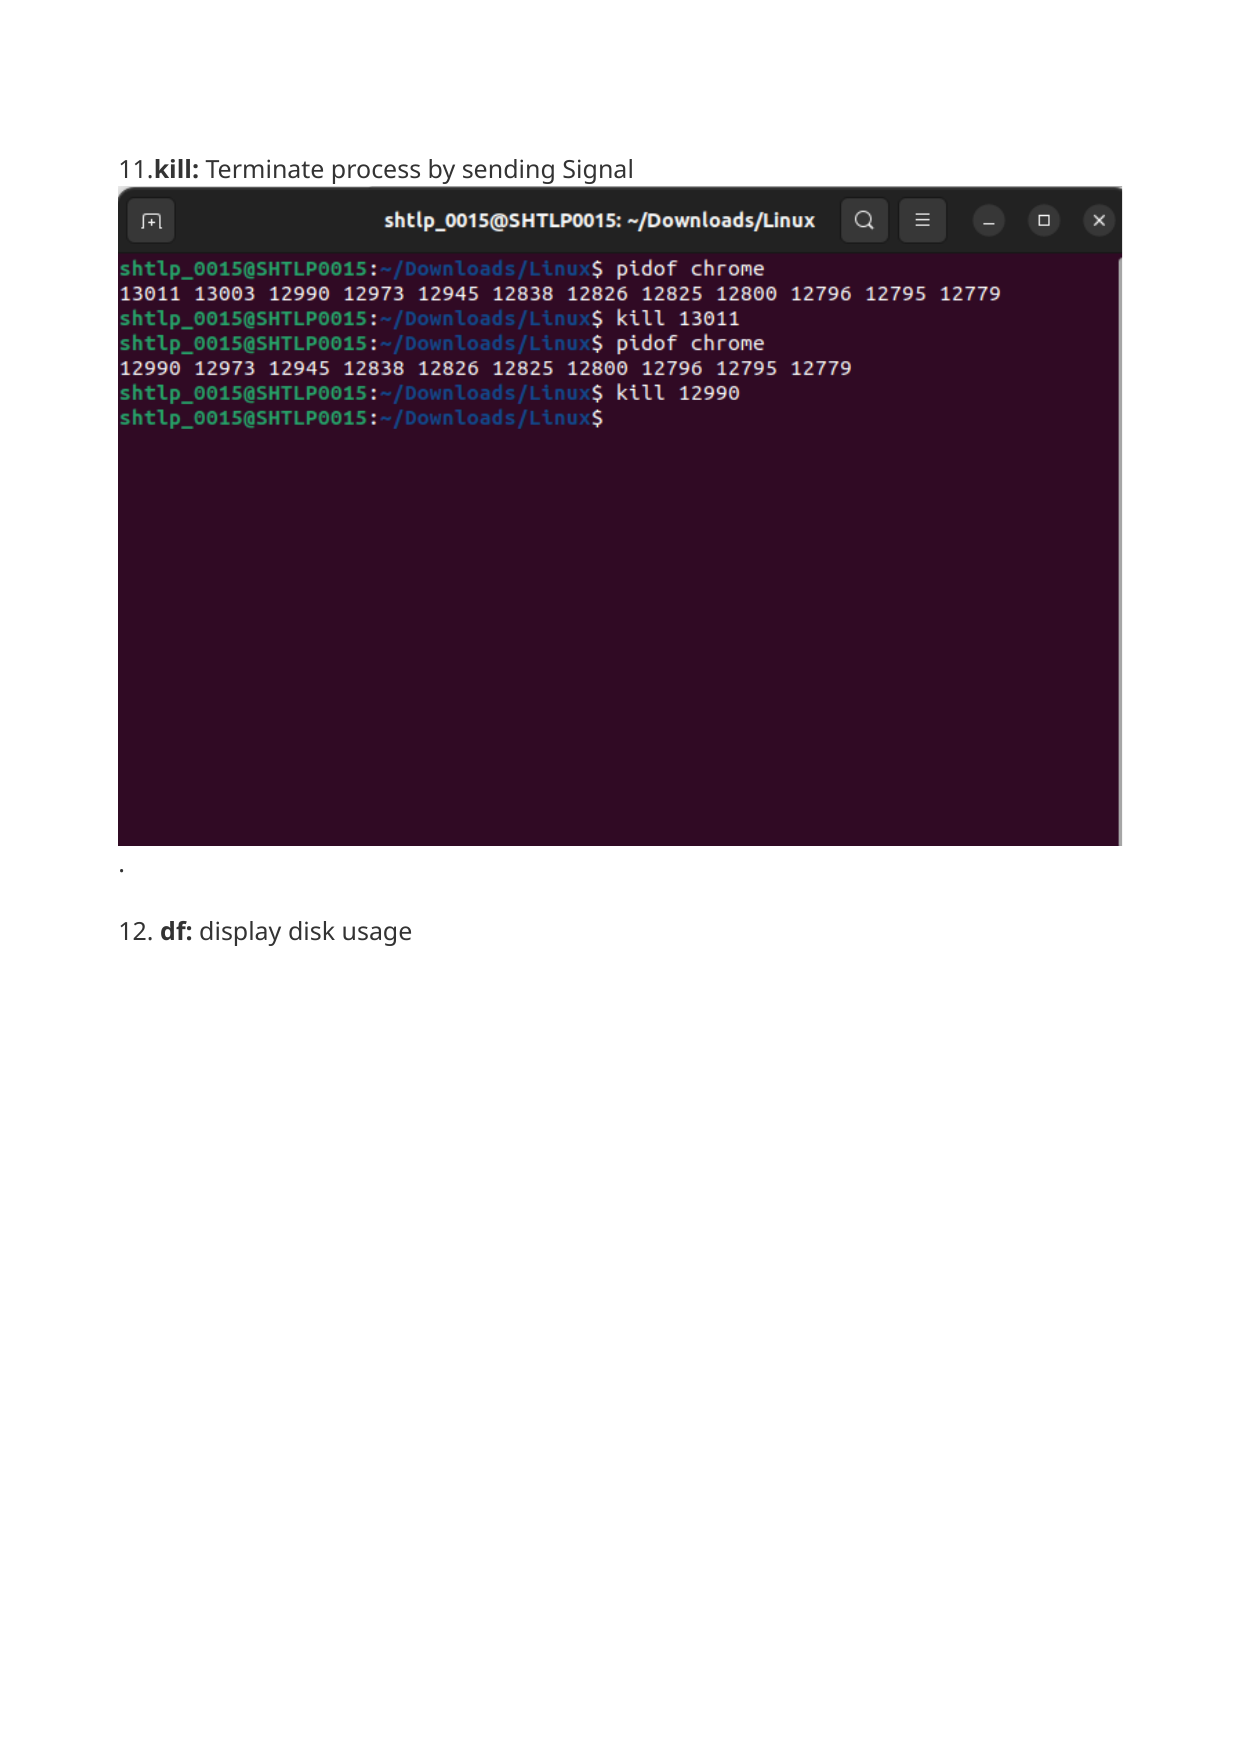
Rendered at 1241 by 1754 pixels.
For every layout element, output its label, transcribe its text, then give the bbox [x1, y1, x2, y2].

text 11.kill: Terminate process by sending Signal [118, 152, 1122, 186]
text . [118, 846, 1122, 879]
picture [118, 186, 1123, 846]
text 12. df: display disk usage [118, 913, 1122, 948]
